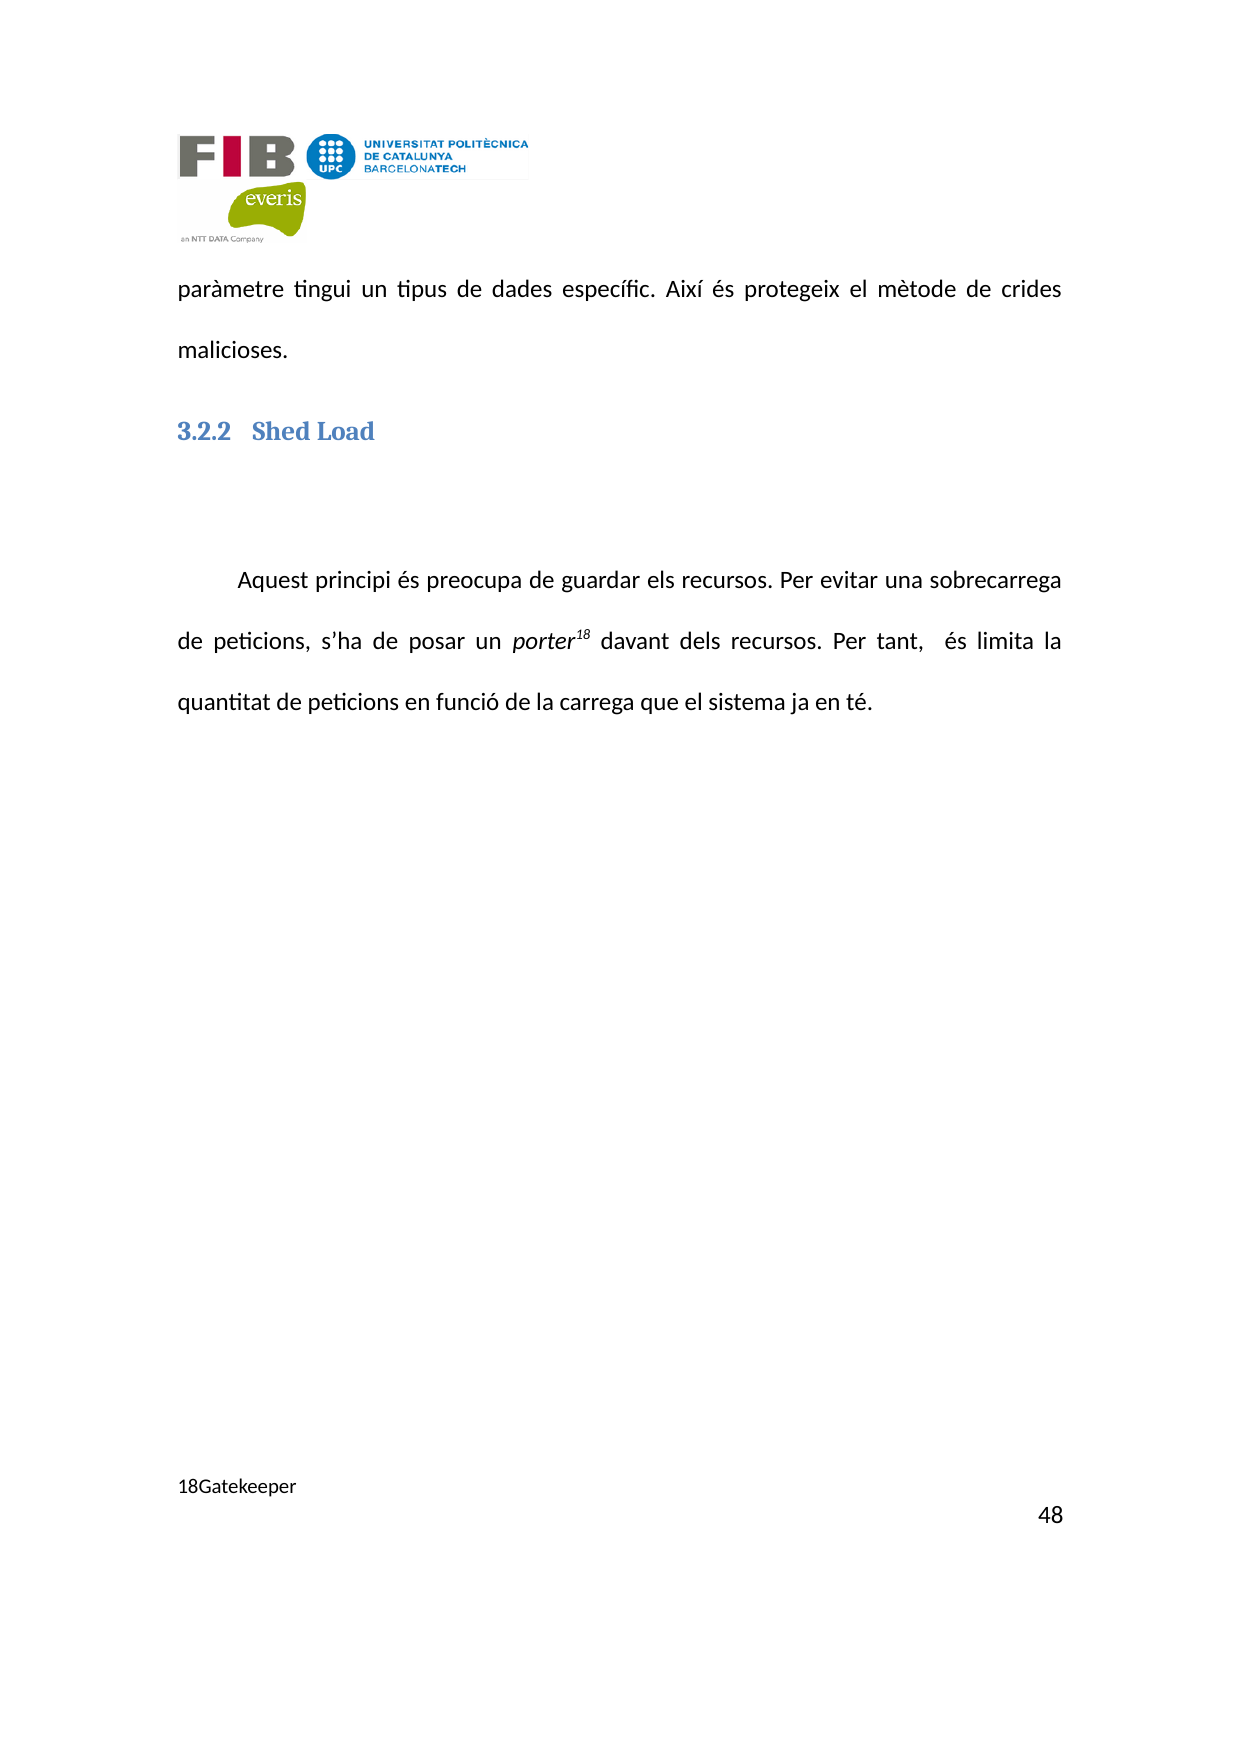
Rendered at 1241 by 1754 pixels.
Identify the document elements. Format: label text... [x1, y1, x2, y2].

text Gatekeeper [177, 1473, 1063, 1499]
subtitle Shed Load [177, 416, 1063, 448]
text Aquest principi és preocupa de guardar els recursos. Per evitar una sobrecarrega de peticions, s’ha de posar un porter davant dels recursos. Per tant, és limita la quantitat de peticions en funció de la carrega que el sistema ja en té. [177, 564, 1063, 716]
text paràmetre tingui un tipus de dades específic. Així és protegeix el mètode de crides malicioses. [177, 273, 1063, 365]
picture [177, 134, 529, 243]
